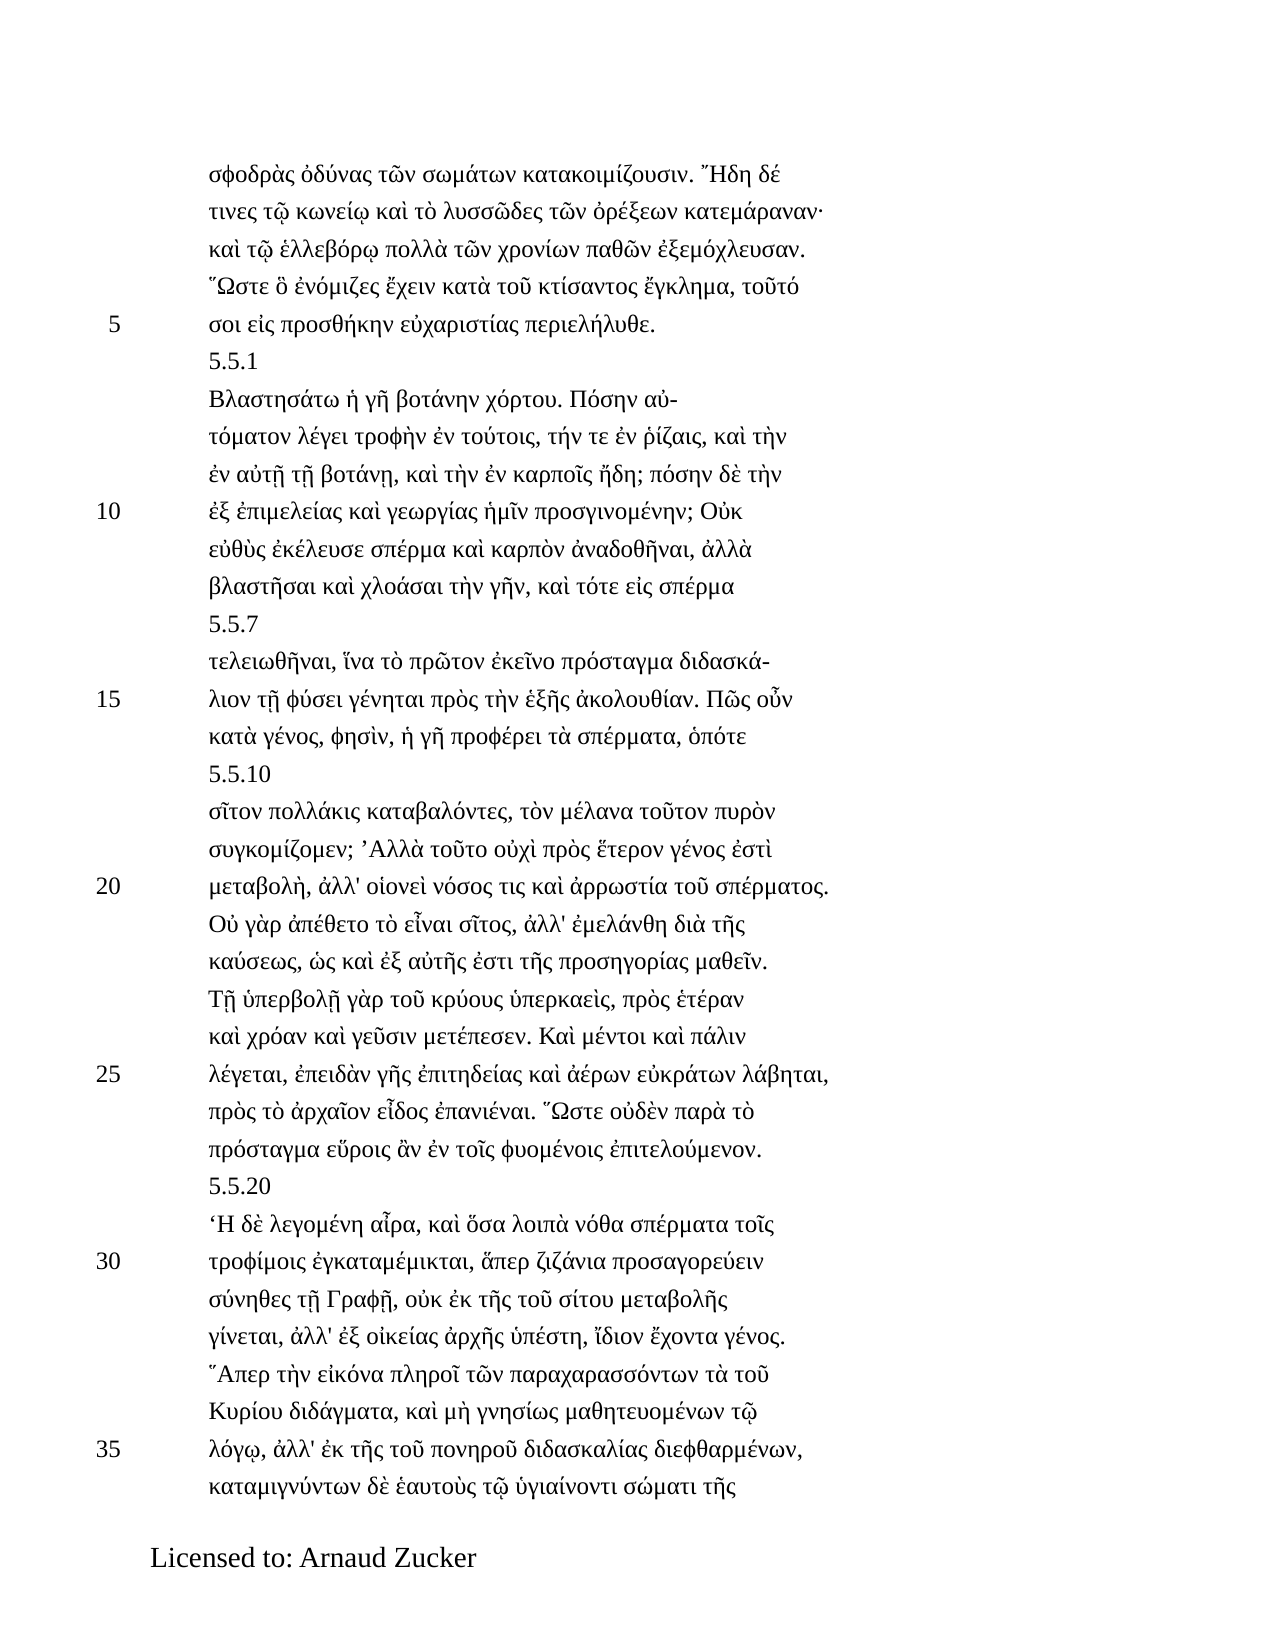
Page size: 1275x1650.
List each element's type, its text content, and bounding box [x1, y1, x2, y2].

text σϕοδρὰς ὀδύνας τῶν σωμάτων κατακοιμίζουσιν. ῎Ηδη δέ τινες τῷ κωνείῳ καὶ τὸ λυσσῶδες τῶν ὀρέξεων κατεμάραναν· καὶ τῷ ἑλλεβόρῳ πολλὰ τῶν χρονίων παθῶν ἐξεμόχλευσαν. ῞Ωστε ὃ ἐνόμιζες ἔχειν κατὰ τοῦ κτίσαντος ἔγκλημα, τοῦτό σοι εἰς προσθήκην εὐχαριστίας περιελήλυθε. [202, 150, 1125, 337]
text 5.5.10 [202, 750, 1125, 787]
text 5.5.20 [202, 1162, 1125, 1200]
text ‘Η δὲ λεγομένη αἶρα, καὶ ὅσα λοιπὰ νόθα σπέρματα τοῖς τροϕίμοις ἐγκαταμέμικται, ἅπερ ζιζάνια προσαγορεύειν σύνηθες τῇ Γραϕῇ, οὐκ ἐκ τῆς τοῦ σίτου μεταβολῆς γίνεται, ἀλλ' ἐξ οἰκείας ἀρχῆς ὑπέστη, ἴδιον ἔχοντα γένος. ῞Απερ τὴν εἰκόνα πληροῖ τῶν παραχαρασσόντων τὰ τοῦ Κυρίου διδάγματα, καὶ μὴ γνησίως μαθητευομένων τῷ λόγῳ, ἀλλ' ἐκ τῆς τοῦ πονηροῦ διδασκαλίας διεϕθαρμένων, καταμιγνύντων δὲ ἑαυτοὺς τῷ ὑγιαίνοντι σώματι τῆς [202, 1200, 1125, 1500]
text 5.5.7 [202, 600, 1125, 637]
text Βλαστησάτω ἡ γῆ βοτάνην χόρτου. Πόσην αὐ- τόματον λέγει τροϕὴν ἐν τούτοις, τήν τε ἐν ῥίζαις, καὶ τὴν ἐν αὐτῇ τῇ βοτάνῃ, καὶ τὴν ἐν καρποῖς ἤδη; πόσην δὲ τὴν ἐξ ἐπιμελείας καὶ γεωργίας ἡμῖν προσγινομένην; Οὐκ εὐθὺς ἐκέλευσε σπέρμα καὶ καρπὸν ἀναδοθῆναι, ἀλλὰ βλαστῆσαι καὶ χλοάσαι τὴν γῆν, καὶ τότε εἰς σπέρμα [202, 375, 1125, 600]
text 5.5.1 [202, 337, 1125, 375]
text σῖτον πολλάκις καταβαλόντες, τὸν μέλανα τοῦτον πυρὸν συγκομίζομεν; ’Αλλὰ τοῦτο οὐχὶ πρὸς ἕτερον γένος ἐστὶ μεταβολὴ, ἀλλ' οἱονεὶ νόσος τις καὶ ἀρρωστία τοῦ σπέρματος. Οὐ γὰρ ἀπέθετο τὸ εἶναι σῖτος, ἀλλ' ἐμελάνθη διὰ τῆς καύσεως, ὡς καὶ ἐξ αὐτῆς ἐστι τῆς προσηγορίας μαθεῖν. Τῇ ὑπερβολῇ γὰρ τοῦ κρύους ὑπερκαεὶς, πρὸς ἑτέραν καὶ χρόαν καὶ γεῦσιν μετέπεσεν. Καὶ μέντοι καὶ πάλιν λέγεται, ἐπειδὰν γῆς ἐπιτηδείας καὶ ἀέρων εὐκράτων λάβηται, πρὸς τὸ ἀρχαῖον εἶδος ἐπανιέναι. ῞Ωστε οὐδὲν παρὰ τὸ πρόσταγμα εὕροις ἂν ἐν τοῖς ϕυομένοις ἐπιτελούμενον. [202, 787, 1125, 1162]
text τελειωθῆναι, ἵνα τὸ πρῶτον ἐκεῖνο πρόσταγμα διδασκά- λιον τῇ ϕύσει γένηται πρὸς τὴν ἑξῆς ἀκολουθίαν. Πῶς οὖν κατὰ γένος, ϕησὶν, ἡ γῆ προϕέρει τὰ σπέρματα, ὁπότε [202, 637, 1125, 750]
